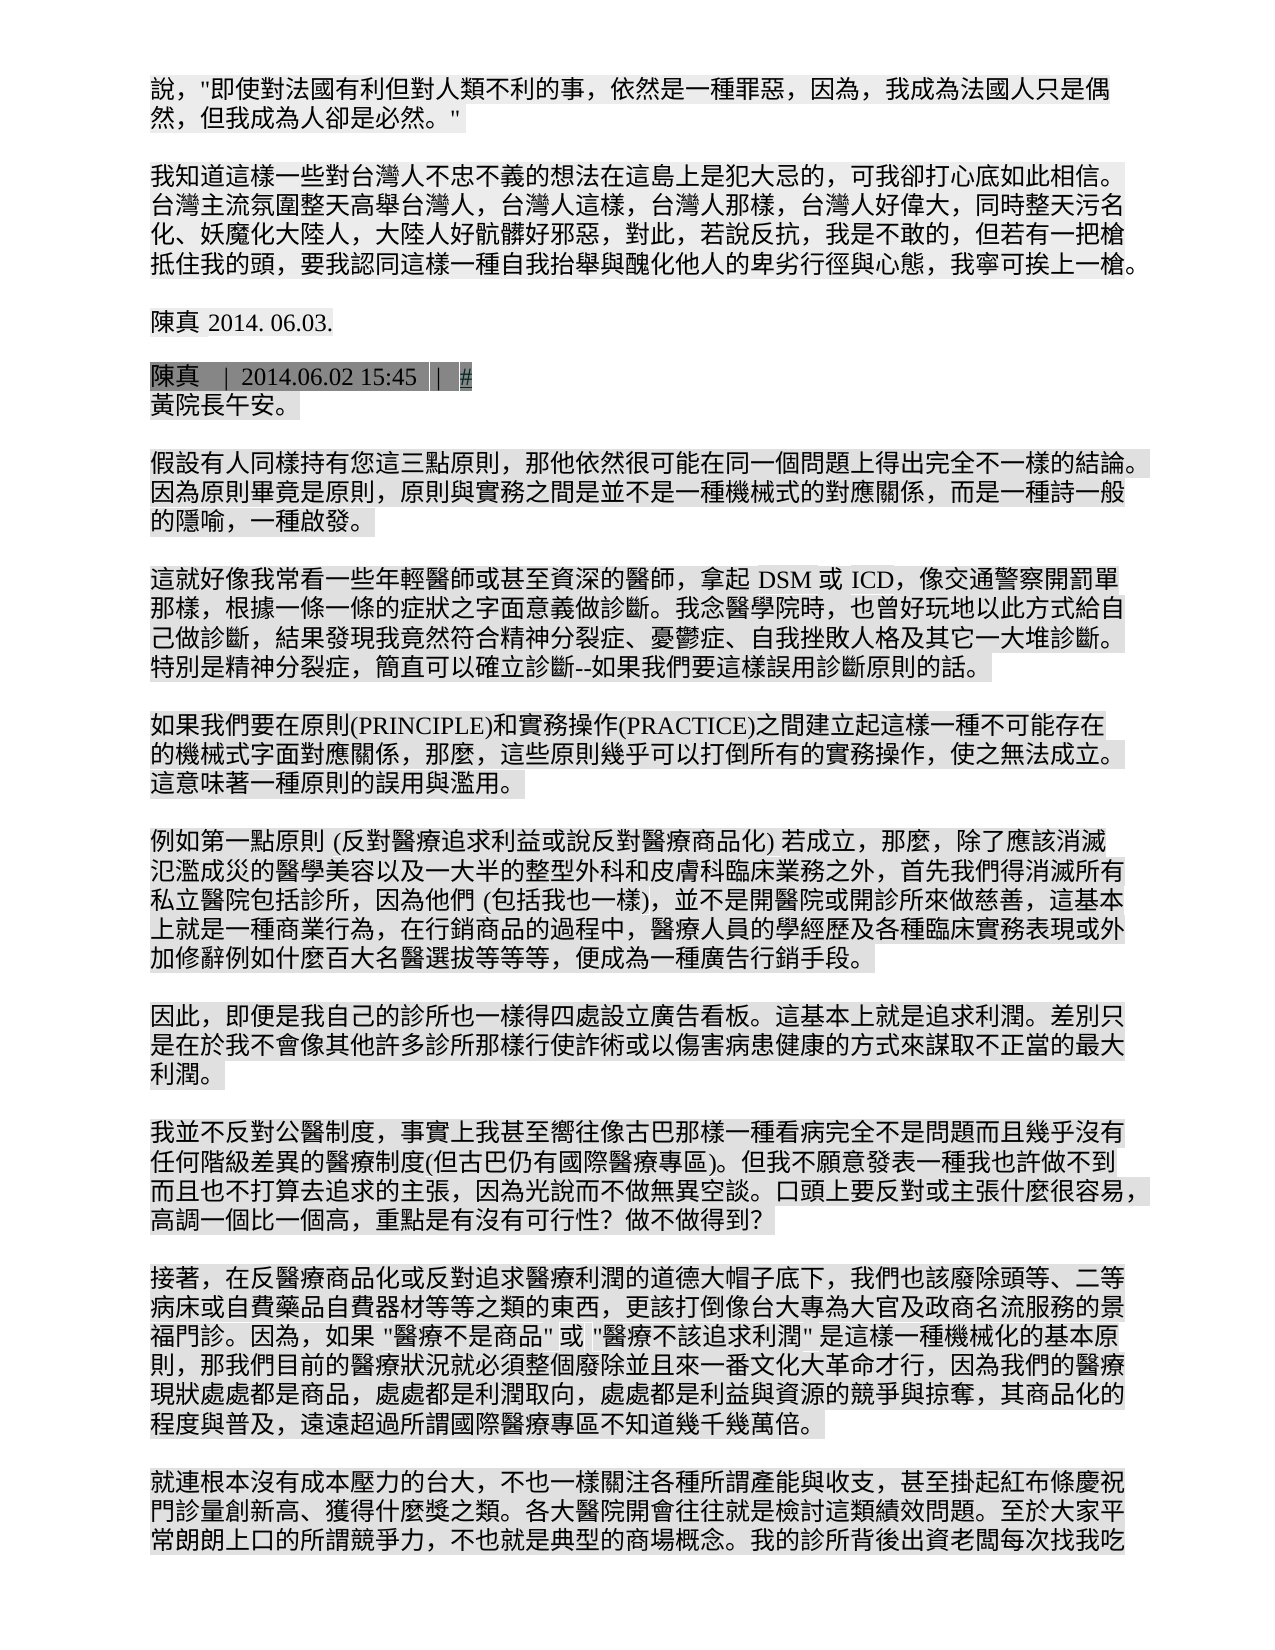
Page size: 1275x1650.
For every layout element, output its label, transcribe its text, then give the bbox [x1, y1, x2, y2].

text 黃院長午安。 假設有人同樣持有您這三點原則，那他依然很可能在同一個問題上得出完全不一樣的結論。因為原則畢竟是原則，原則與實務之間是並不是一種機械式的對應關係，而是一種詩一般的隱喻，一種啟發。 這就好像我常看一些年輕醫師或甚至資深的醫師，拿起 DSM 或 ICD，像交通警察開罰單那樣，根據一條一條的症狀之字面意義做診斷。我念醫學院時，也曾好玩地以此方式給自己做診斷，結果發現我竟然符合精神分裂症、憂鬱症、自我挫敗人格及其它一大堆診斷。特別是精神分裂症，簡直可以確立診斷--如果我們要這樣誤用診斷原則的話。 如果我們要在原則(PRINCIPLE)和實務操作(PRACTICE)之間建立起這樣一種不可能存在的機械式字面對應關係，那麼，這些原則幾乎可以打倒所有的實務操作，使之無法成立。這意味著一種原則的誤用與濫用。 例如第一點原則 (反對醫療追求利益或說反對醫療商品化) 若成立，那麼，除了應該消滅氾濫成災的醫學美容以及一大半的整型外科和皮膚科臨床業務之外，首先我們得消滅所有私立醫院包括診所，因為他們 (包括我也一樣)，並不是開醫院或開診所來做慈善，這基本上就是一種商業行為，在行銷商品的過程中，醫療人員的學經歷及各種臨床實務表現或外加修辭例如什麼百大名醫選拔等等等，便成為一種廣告行銷手段。 因此，即便是我自己的診所也一樣得四處設立廣告看板。這基本上就是追求利潤。差別只是在於我不會像其他許多診所那樣行使詐術或以傷害病患健康的方式來謀取不正當的最大利潤。 我並不反對公醫制度，事實上我甚至嚮往像古巴那樣一種看病完全不是問題而且幾乎沒有任何階級差異的醫療制度(但古巴仍有國際醫療專區)。但我不願意發表一種我也許做不到而且也不打算去追求的主張，因為光說而不做無異空談。口頭上要反對或主張什麼很容易，高調一個比一個高，重點是有沒有可行性？做不做得到？ 接著，在反醫療商品化或反對追求醫療利潤的道德大帽子底下，我們也該廢除頭等、二等病床或自費藥品自費器材等等之類的東西，更該打倒像台大專為大官及政商名流服務的景福門診。因為，如果 "醫療不是商品" 或 "醫療不該追求利潤" 是這樣一種機械化的基本原則，那我們目前的醫療狀況就必須整個廢除並且來一番文化大革命才行，因為我們的醫療現狀處處都是商品，處處都是利潤取向，處處都是利益與資源的競爭與掠奪，其商品化的程度與普及，遠遠超過所謂國際醫療專區不知道幾千幾萬倍。 就連根本沒有成本壓力的台大，不也一樣關注各種所謂產能與收支，甚至掛起紅布條慶祝門診量創新高、獲得什麼獎之類。各大醫院開會往往就是檢討這類績效問題。至於大家平常朗朗上口的所謂競爭力，不也就是典型的商場概念。我的診所背後出資老闆每次找我吃飯，不外也都是談這些，要我拿出提高門診量的具體辦法。 我待過許多基督教醫院，例如馬偕彰基屏基和門諾，多半唯利是圖，特別是馬偕醫院最明顯。只有門諾也許稱得上例外，這也是為什麼我曾在門諾待兩年，幫黃勝雄院長創辦精神科，兩年沒有拿一毛錢薪水的原因。因為它既然對病患無私，我也不願從它身上謀取哪怕只是一毛錢的利益。問題是，台灣有幾個門諾醫院？ 您的第一點原則就像一種道德宣稱(而且是一種在我看來具有明顯概念缺陷因此很難成立的錯誤宣稱)，也許具有某種精神啟發作用，但它不是一種施行細則，除非我們打算在根本上向古巴的醫療制度看齊。但即便是古巴或公醫制的英國都還是一樣有著必然是以利潤為導向的自費醫療或國際醫療專區之類。 一個基本原則，如果在這個原則底下，幾乎所有行為都必須被制止或必然應遭到道德譴責時，那我們一定是誤用了這個原則。教育商品化的原則也一樣。要不是我考上公費留學，哪來錢到學費昂貴到嚇死人的英國唸書？有錢才能來讀書，這就是一種商品概念，而錢就是這個概念的核心。如果我們要拿這樣一種粗糙、人為獨斷的道德概念來反對某個特定事物，我們其實等於反對了一切。 必須說明的是：當我們指出某種說法的理由有誤或極不充份時，並不等於我們主張該說法的對立面。同理，我自然也不是要主張教育或醫療應該商品化，我只是說，如果我們要把一些抽象道德思維給粗暴地原則化，硬要把它扭曲成一種具體的道德操作守則，拿它來反對或攻擊特定對象時，那其實只是欲加之罪，何患無詞。 比方說，我今天如果要這樣做，照樣能在我心目中全世界最好的和信醫院身上找出無數違反各種道德原則的問題與現象。但是，這樣一種操弄原則的方式合理嗎？道德嗎？ 至於第二原則(台灣人優先)恰恰是我徹底反對的。簡單說，醫療的對象是人，而不是台灣人。而且，任何人理應有權自由流動、尋找或取得適合自身狀況的醫療服務。但我雖然這麼相信，卻不是要主張跟您相反的原則。我只是要說，這個第二原則即便在某種狀況下或某個意義上是合理的，卻不可能在所有意義上都能成立。 退一萬步說，即便它在所有意義上都能言之成理，那它依然不是一種人類文明的基本價值。在我看來，它恰恰是不道德、不合理的一種主張，把一種不合理不文明的主張當成基本價值來行使，只會製造更多悲劇與衝突。 再說，即便退十萬步來說，國際醫療專區也不會影響這樣一種所謂台灣人優先的主張。台灣人本來就優先不是嗎？若說這會減少健保人力，那我們難道也應禁止醫師移民或留在海外行醫做研究？我有很多醫界好友或老師都移民到國外，有的做研究，有的教書，有的閒閒沒事做，難道我們應該遣返這些人或譴責他們為何不返國替同胞服務？ 至於第三個原則(醫療人員應妥善訓練)，應該沒有人會反對。但它依然只是一種原則，而不是一種足以明確判定黑白的施行細則。 就如上一封信裏所說，我對於台灣社會在基本理性與基本道德上完全沒有信心。我雖不敢說我了解世上每個民族，但老實說，我從未見過也很難想像世界上怎麼會有品性、品格普遍這麼差的一個社會，人們似乎對於基本是非美醜完全沒感覺。 特別是在那些被 "政治正確化" 的議題上，人們看到不義或行使不義不但不會生氣、不會慚愧，反而覺得很興奮很爽很厲害，一味不擇手段地追求某種顏色或立場的勝利。罵國民黨、罵馬英九，挑撥族群仇恨、醜化抹黑大陸人，幾乎就是台灣社會多年來無日無之的一種時髦流行，你若違反了這些流行所認可的各種標準答案，那你就只能關起門來偷偷講，否則便會招來永無止盡的抹黑造謠攻擊醜化騷擾等等等。 就像鑑慧的同事只是在院務會議上發表了幾句對於鄭南榕傷害自我生命、不敢茍同的看法，馬上遭到抄家滅族式的攻擊和騷擾，連夜裏都不敢在成大校園裏走動，怕有人身危險。 總之，我實在很厭倦了這些事。做為一個 "人"，尊嚴與正直很重要，因此我不打算再關心台灣社會的事。 至於我之前寫的那幾萬字或十幾萬字，有的我刪了，有的還在，但我不想拿出來談。因為，如果一個公眾議題或一組概念分析，我沒法公開談論，其實也就沒有私下談論的意義與價值。 我寫的那些，其實翻來覆去也只是企圖釐清有關 "概念之為物" 的一些概念分析，很長，就像一本哲學概念的基本教材那樣。我沒法說它寫得很好，但我不認為它能夠在台灣這樣一種反智敗德的落後社會中獲得最基本的一點理解和尊重，換來的百分之百肯定還是辱罵抹黑造謠醜化攻擊騷擾及人身傷害等等這些。 過去三十年來，為了一點義憤，為了對美與良善的一種嚮往，我已經太對不起自己的父母和家人。這幾年，我慢慢覺悟了；千秋之事千秋決，屬於時間的東西，就留給永恆時光去造化吧。 黃院長還記得幾年前您曾找我幫忙籌劃陽明、清華等四所大學一系列的倫理巡迴演講課程嗎？記得跟您提過，我若要成為主講者之一，當時原本想講的題目就是 Against Moral Principlism (反對道德原則化)，我說我打算從維根斯坦關於數列的一些看法來討論道德有無可能原則化以及該不該原則化的問題。對於這問題，我到現在都還在日夜思索，寫作不斷。因此，基本上我並不是真的在討論國際醫療專區，而只是拿它以及拿您的一些看法來討論道德原則化的可能性。 學術上，我們可以盡情發揮思想的翅膀，任其在抽象世界中遨翔，但在現實議論上，我要說的，其實也不過就像上面所講的這些。當然還有其它很多問題，但我想我們還是就此打住吧。 台灣醫界中，我佩服景仰的人不多，黃院長自然是其中之一。我常跟鑑慧說，黃院長和您的和信醫院始終是我在痛苦不堪的醫界環境中心裏的一點火苗，一個渴望。義人的話總是值得聆聽，但義人之所思所言卻往往不一定正確，但它產生的誤導與傷害卻十分巨大。 陳真 2014. 06. 02. [150, 391, 1125, 1555]
text 陳真 | 2014.06.02 15:45 | # [150, 362, 1125, 391]
text 黃院長晚安。 因為您提到 universal health coverage，勾起我一些深植內心的想法，只是從未實踐。 我總覺得做為一個醫師，台灣人其實是不太需要我的。他們喜歡名醫，喜歡參與大醫院掛一百多號那種盛況。十多年前，我在台北某大醫院也曾經光是一個診就掛號掛到一百多號，醫療品質很差，但病患卻覺得病人多表示你很厲害。有些病人看我病患滿山滿谷，還因此把我當神醫，彷彿讓我看一眼就能馬上取得神藥。但我對於那樣一種工作環境，感到痛苦不堪；就算是擺算命攤，服務品質恐怕都好過我的醫療。 相對於台灣的醫療過剩或浮濫使用(看病次數始終蟬聯世界冠軍)，我知道許多國家的人民，包括大陸許多偏遠村落，一般人處於一種很低水平的醫療環境；生了病，往往只能聽天由命。我總覺得自己或許可以幫上一點忙，甚至常想重新去當住院醫師，學習一些適合在戰亂地區服務的內外科臨床技能。 過去常資助 MSF(醫師無國界組織)，有時一捐就是好幾百英鎊，相當於台幣兩、三萬元。有一次，我寫信跟他們說，我雖是醫生，但能捐的金額不多，事實上，我每次捐的這些錢幾乎就是我最後僅剩的一點生活費裏頭的一大部份了。 有一天，一位MSF法國總部的幹部，是個女生，寫了一封信給我，寄來一些戰亂國家的最新醫療狀況簡報，信末用很愉悅的私人口吻說了一句："我有一種感覺，也許有一天你會成為我們的一份子。" 我想，她所期待的這一天應該不會來臨。為了抗拒這一切，我盡量刻意避免接觸相關資料。但敘利亞、伊拉克及阿富汗等等這些飽經戰火摧殘的國家，長年以來，我對他們的狀況知之甚詳，特別是醫療缺乏的部份，特別是兒童；就算我刻意想躲避接觸相關資訊，事實上也躲不了，因為這些無辜受苦、大大小小的生命，就像在我心裏面住了下來似的。 鑑慧常說想改行，不想教書，想做一些比較有意義的工作，要我推薦有沒有什麼工作是對人真的有幫助的。我是跟她說，等我死後(這一天應該不會太遠)，妳就去類似像 OXFAM 或CARE或 SAVE THE CHILDREN之類的機構工作，或回去之前英國的國際難民組織工作。 當然，一個事情在你去做它之前，無非只是空談空想。但我除了空想自己之外，也常想到世界衛生組織在universal health coverage這方面的一些宣傳目標。他們究竟打算怎麼達成種種目標我不知道，但醫療就像食物一樣，有些國家食物多到必須當垃圾丟掉，例如英國，平均每個家庭有高達三分之一買來的食物在一周後腐爛而丟棄，但世上卻有著數十億人難以溫飽，12億人活在貧窮線底下。 不管是醫療或食物，很多資源其實就像劍橋三一學院院長(諾貝爾經濟學獎得主) Amartya Sen 所說，並非缺乏，而是分布不均。 有時我常想，台灣醫生這麼多，世界各先進國家醫生這麼多，為什麼各國政府不形成一種政策，讓這些人力資源在這世界上能分布得平均一點，何必管它是哪一國人，即便是敵人也是人，醫療不應該有國界。 這其實也是MSF (醫師無國界組織) 的一個基本信念。他們在戰亂地區搶救病患，不管好人壞人，也不管他們是政府軍或反叛軍，大家終究都是 "人"，生命一樣可貴，病痛傷害來臨時，一樣可悲。但MSF的醫生護士們卻因此常遭到來自交戰雙方的攻擊，許多MSF的醫療人員因此喪命或傷殘。 我講這些，跟之前的討論沒有直接關連，但我的想法仍然還是一樣，對於那種彷彿把醫療當成什麼寶貴貨物或重要企業般必須進行 "保護"，以確保台灣人醫療品質的說法，我是完全缺乏熱情與認同的，甚至相當反感(再說，國際醫療專區在我看來不但無損於台灣人的醫療資源，長期而言，反倒會是大大增加的。就算短期也許有影響，那種影響根本微乎其微到足以忽略，我有各種數據足以說明或證明我的說法，但我不想談這些可怕的事，以免惹禍)。 台灣人跟世界上任何人一樣，沒有絲毫特別。法國思想家孟德斯鳩有句名言常被引用，他說，"即使對法國有利但對人類不利的事，依然是一種罪惡，因為，我成為法國人只是偶然，但我成為人卻是必然。" 我知道這樣一些對台灣人不忠不義的想法在這島上是犯大忌的，可我卻打心底如此相信。台灣主流氛圍整天高舉台灣人，台灣人這樣，台灣人那樣，台灣人好偉大，同時整天污名化、妖魔化大陸人，大陸人好骯髒好邪惡，對此，若說反抗，我是不敢的，但若有一把槍抵住我的頭，要我認同這樣一種自我抬舉與醜化他人的卑劣行徑與心態，我寧可挨上一槍。 陳真 2014. 06.03. [150, 75, 1125, 337]
